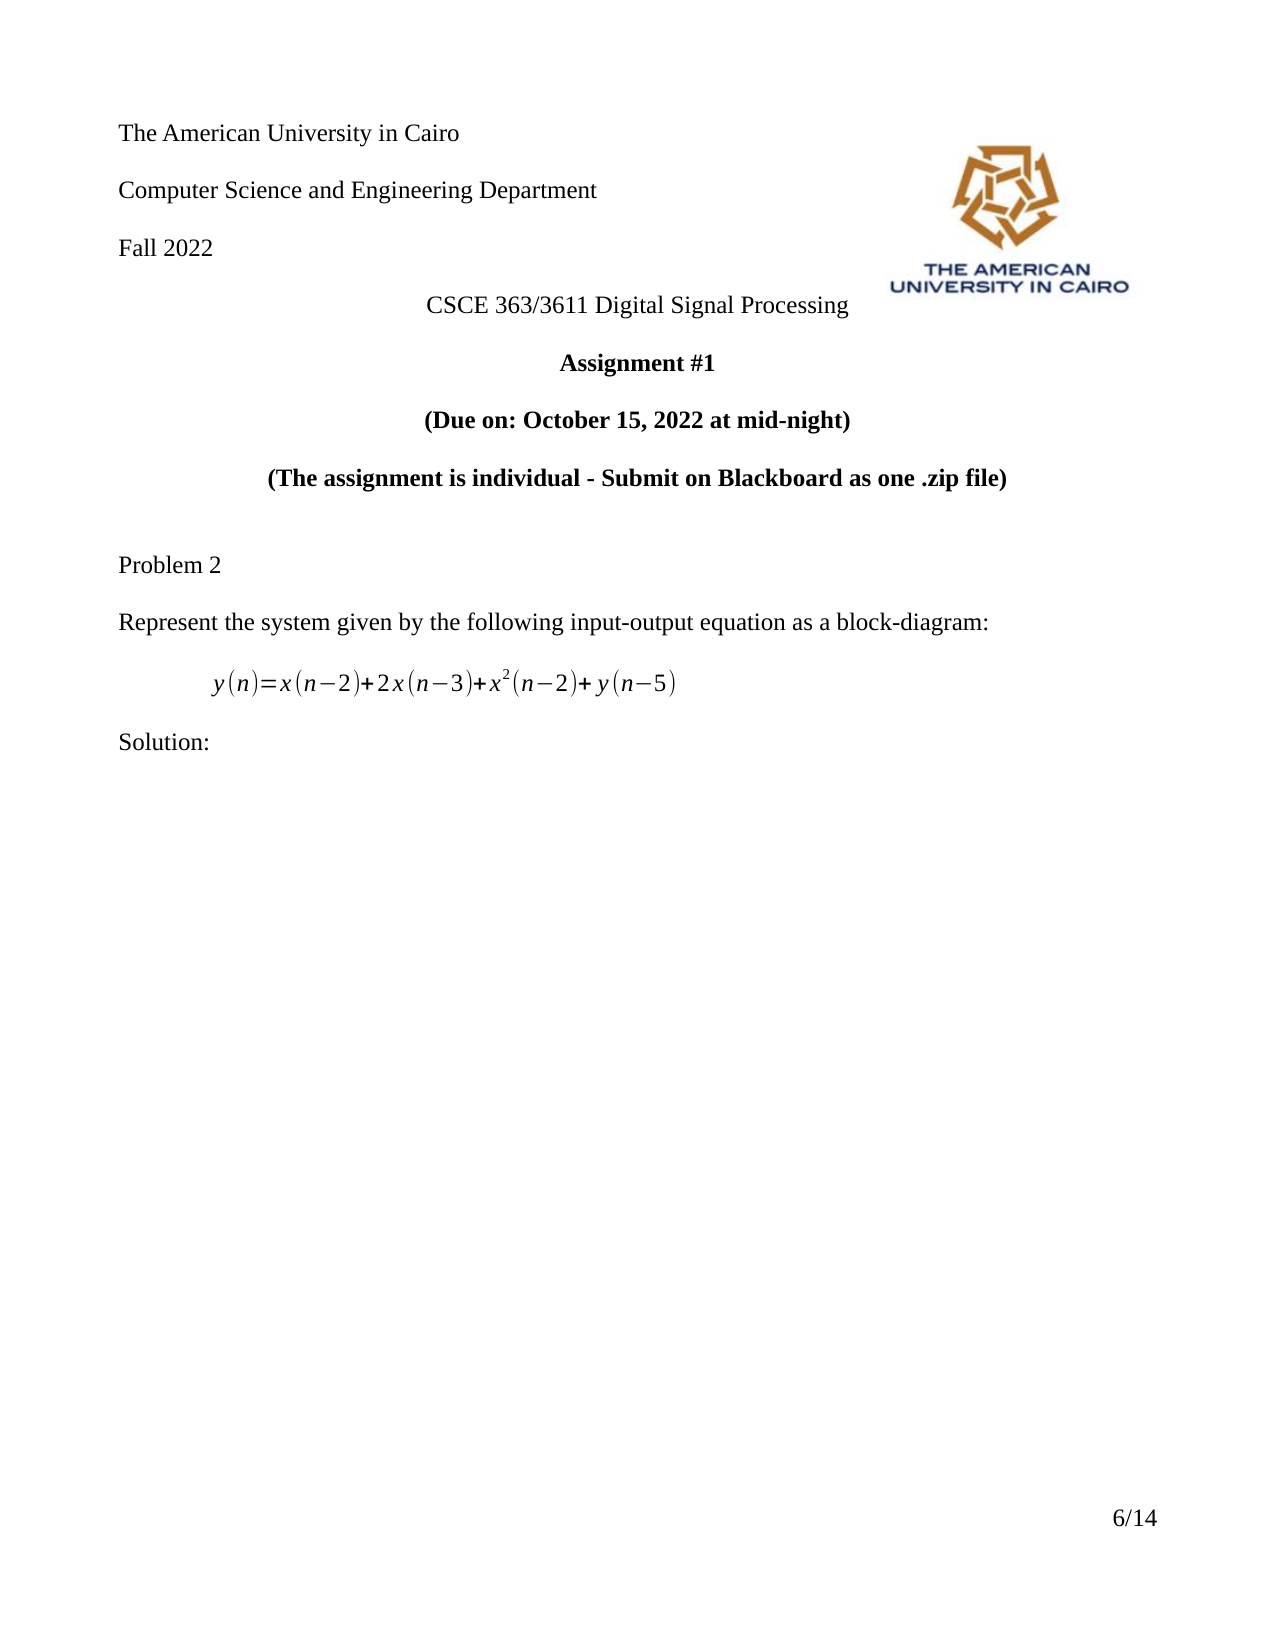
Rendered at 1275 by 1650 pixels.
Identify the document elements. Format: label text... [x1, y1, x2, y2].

text Solution: [118, 727, 1157, 755]
text Represent the system given by the following input-output equation as a block-diagram: [118, 607, 1157, 636]
picture [884, 136, 1139, 301]
text Problem 2 [118, 550, 1157, 579]
